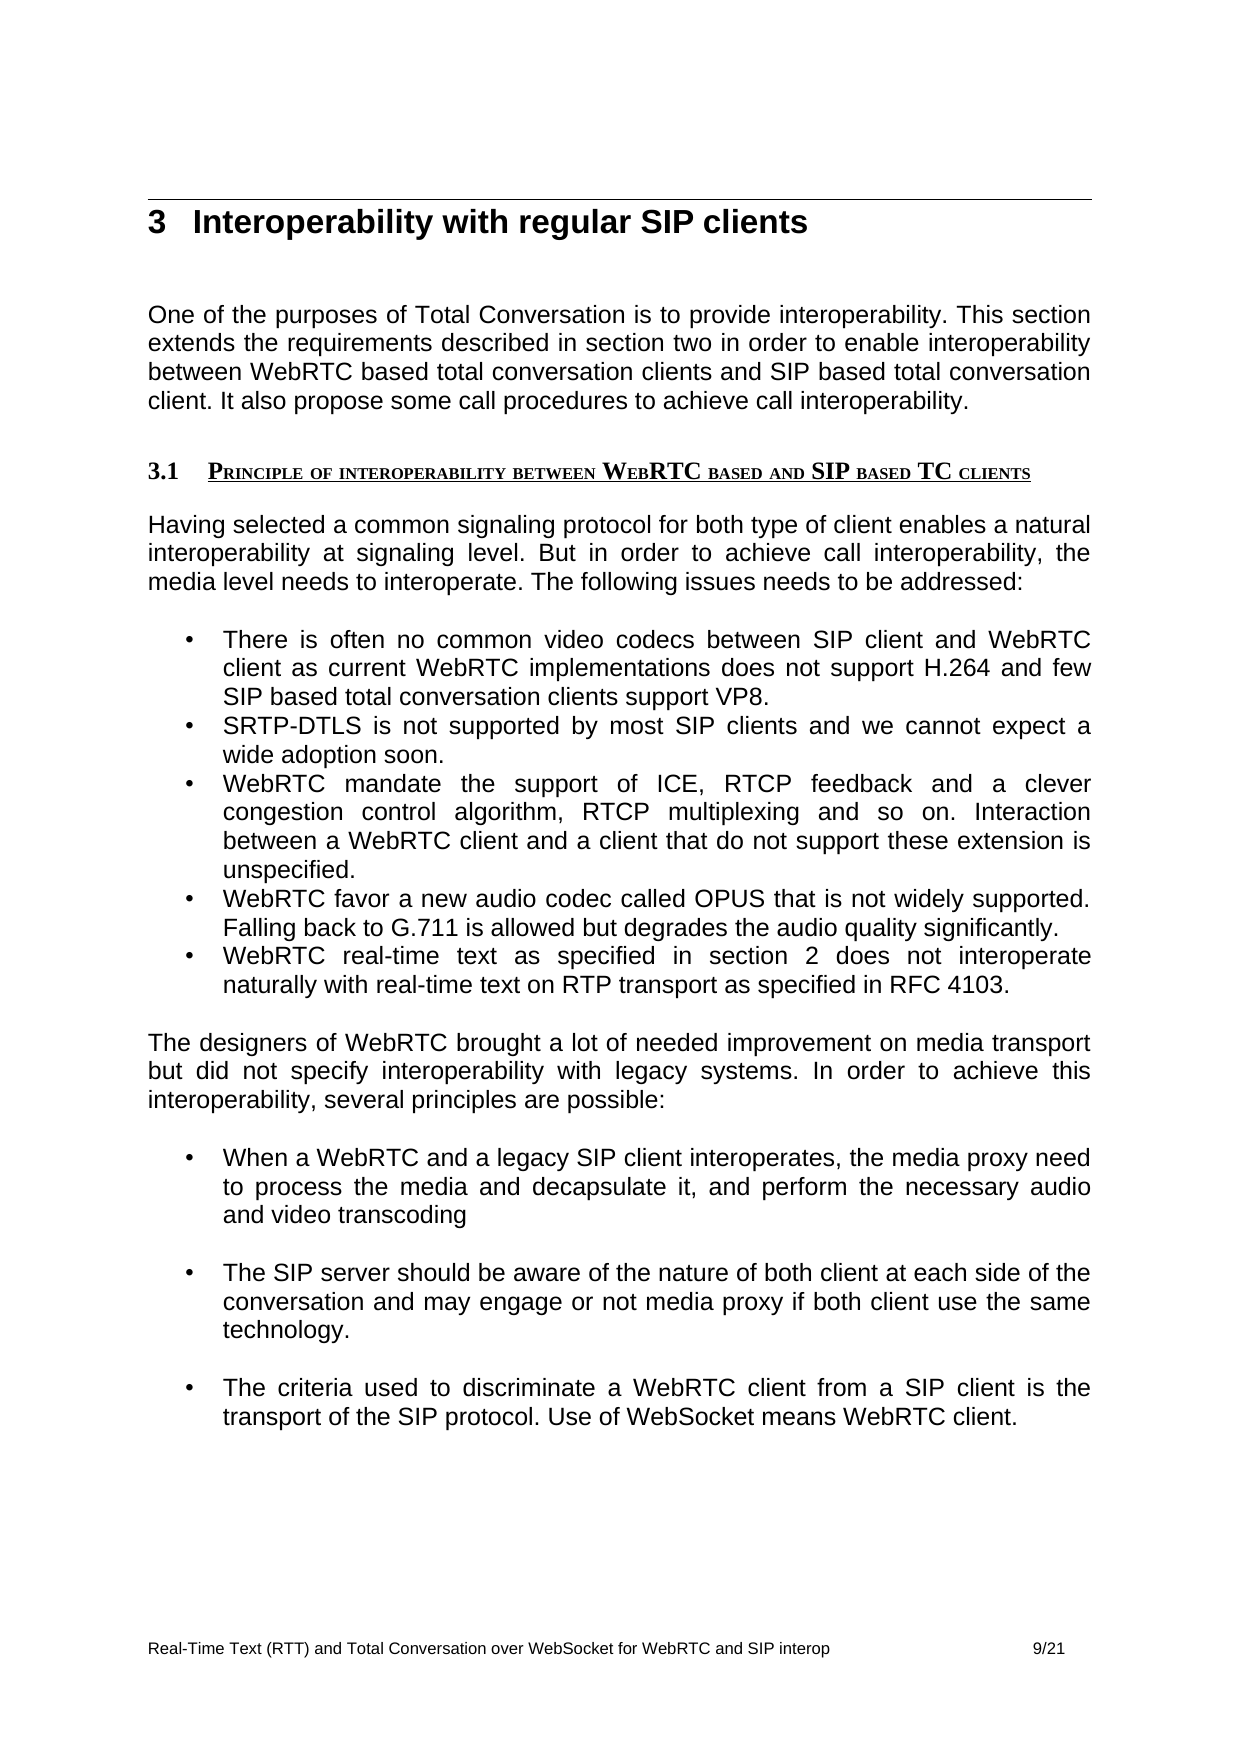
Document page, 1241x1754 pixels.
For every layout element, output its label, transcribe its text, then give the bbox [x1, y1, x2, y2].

subtitle Interoperability with regular SIP clients [148, 200, 1092, 241]
text One of the purposes of Total Conversation is to provide interoperability. This section extends the requirements described in section two in order to enable interoperability between WebRTC based total conversation clients and SIP based total conversation client. It also propose some call procedures to achieve call interoperability. [148, 299, 1092, 414]
list WebRTC favor a new audio codec called OPUS that is not widely supported. Falling back to G.711 is allowed but degrades the audio quality significantly. [185, 884, 1092, 941]
text The designers of WebRTC brought a lot of needed improvement on media transport but did not specify interoperability with legacy systems. In order to achieve this interoperability, several principles are possible: [148, 1028, 1092, 1114]
list SRTP-DTLS is not supported by most SIP clients and we cannot expect a wide adoption soon. [185, 711, 1092, 768]
list WebRTC real-time text as specified in section 2 does not interoperate naturally with real-time text on RTP transport as specified in RFC 4103. [185, 941, 1092, 999]
subtitle Principle of interoperability between WebRTC based and SIP based TC clients [148, 456, 1092, 484]
list The criteria used to discriminate a WebRTC client from a SIP client is the transport of the SIP protocol. Use of WebSocket means WebRTC client. [185, 1373, 1092, 1430]
list When a WebRTC and a legacy SIP client interoperates, the media proxy need to process the media and decapsulate it, and perform the necessary audio and video transcoding [185, 1143, 1092, 1229]
text Having selected a common signaling protocol for both type of client enables a natural interoperability at signaling level. But in order to achieve call interoperability, the media level needs to interoperate. The following issues needs to be addressed: [148, 509, 1092, 596]
list The SIP server should be aware of the nature of both client at each side of the conversation and may engage or not media proxy if both client use the same technology. [185, 1258, 1092, 1344]
list WebRTC mandate the support of ICE, RTCP feedback and a clever congestion control algorithm, RTCP multiplexing and so on. Interaction between a WebRTC client and a client that do not support these extension is unspecified. [185, 768, 1092, 884]
list There is often no common video codecs between SIP client and WebRTC client as current WebRTC implementations does not support H.264 and few SIP based total conversation clients support VP8. [185, 624, 1092, 711]
